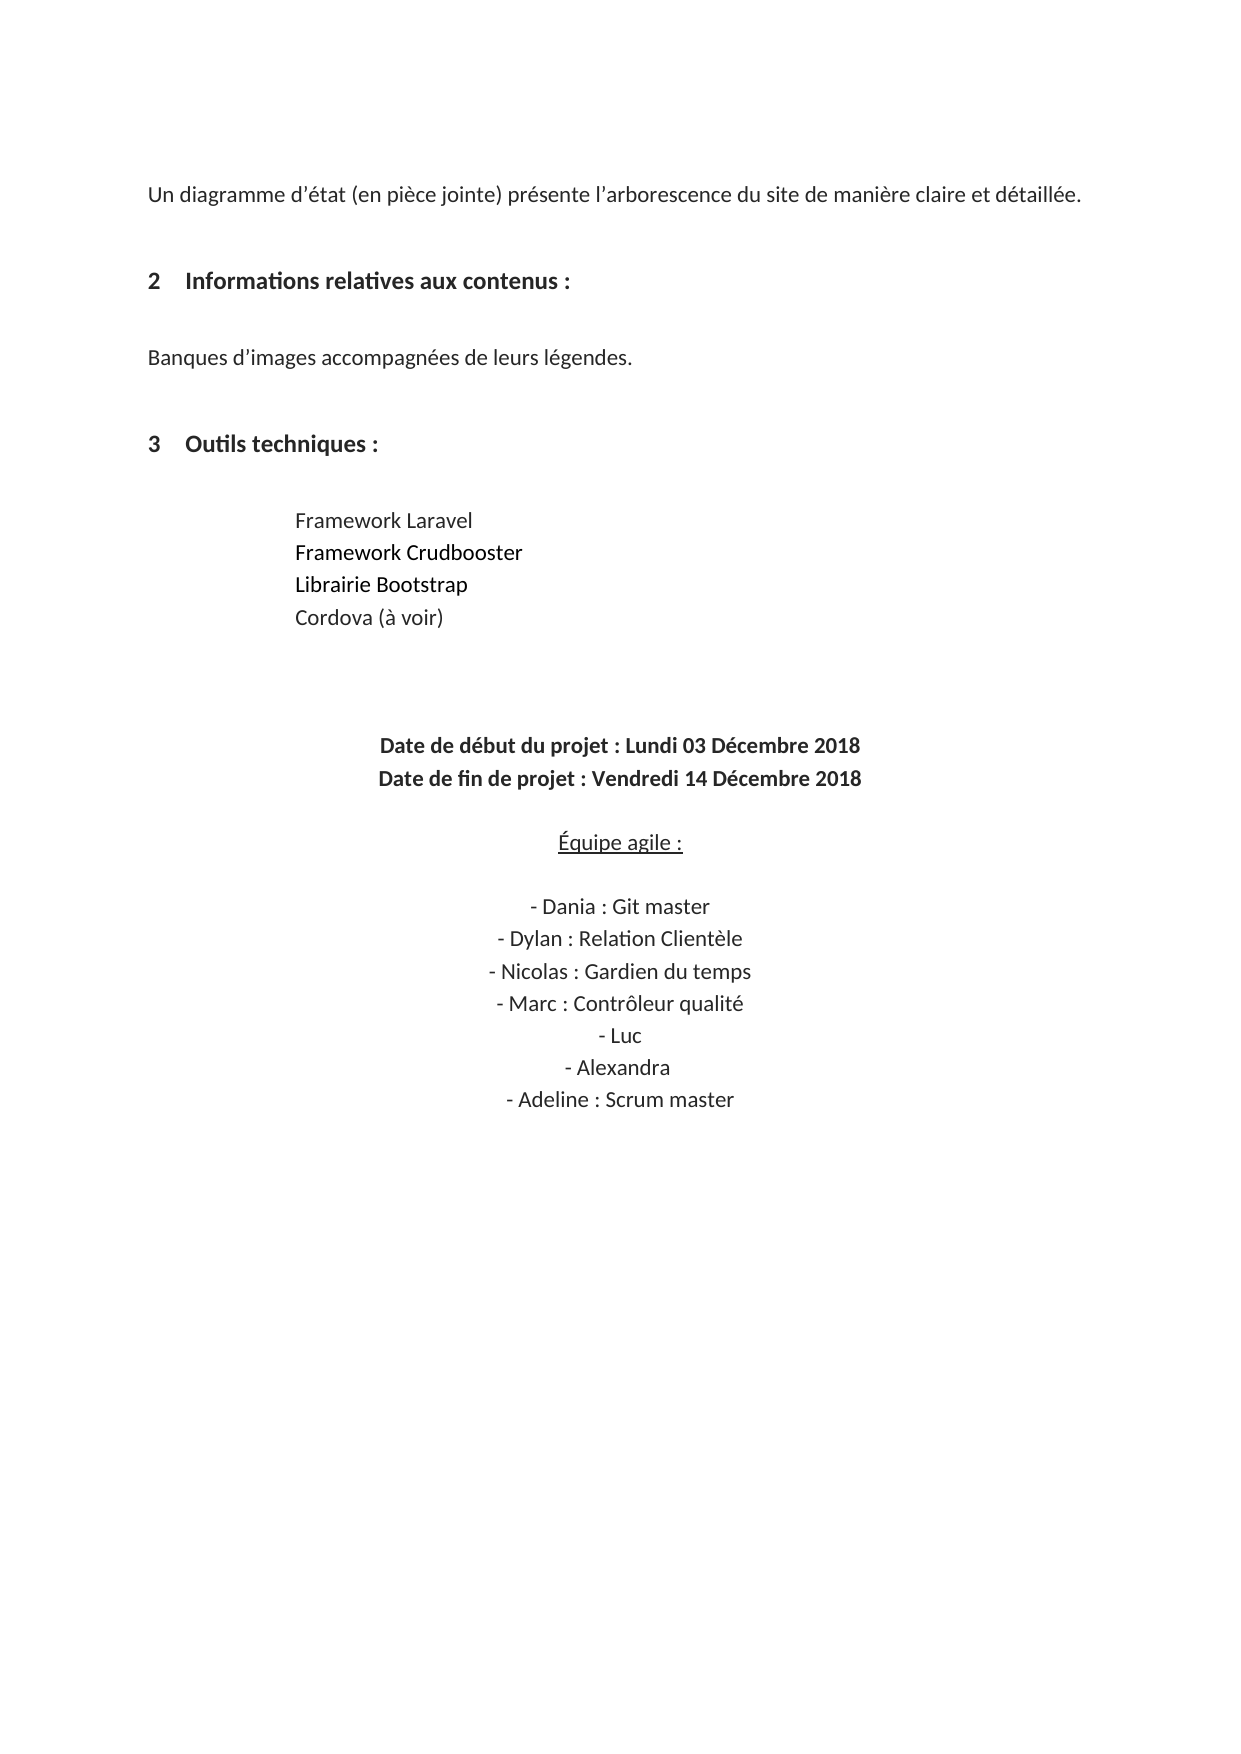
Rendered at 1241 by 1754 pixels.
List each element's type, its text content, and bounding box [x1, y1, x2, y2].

text Date de début du projet : Lundi 03 Décembre 2018 [148, 731, 1093, 759]
text Librairie Bootstrap [148, 571, 1093, 598]
text Date de fin de projet : Vendredi 14 Décembre 2018 [148, 764, 1093, 792]
text - Alexandra [148, 1053, 1093, 1081]
text - Luc [148, 1021, 1093, 1049]
text - Marc : Contrôleur qualité [148, 989, 1093, 1017]
text - Dania : Git master [148, 892, 1093, 920]
text Framework Laravel [148, 506, 1093, 534]
text Cordova (à voir) [148, 603, 1093, 631]
text - Nicolas : Gardien du temps [148, 957, 1093, 985]
text Framework Crudbooster [148, 538, 1093, 566]
text Équipe agile : [148, 828, 1093, 856]
text Un diagramme d’état (en pièce jointe) présente l’arborescence du site de manière claire et détaillée. [148, 180, 1093, 208]
subtitle Informations relatives aux contenus : [148, 265, 1093, 296]
text Banques d’images accompagnées de leurs légendes. [148, 343, 1093, 371]
text - Dylan : Relation Clientèle [148, 924, 1093, 953]
text - Adeline : Scrum master [148, 1086, 1093, 1113]
subtitle Outils techniques : [148, 428, 1093, 459]
